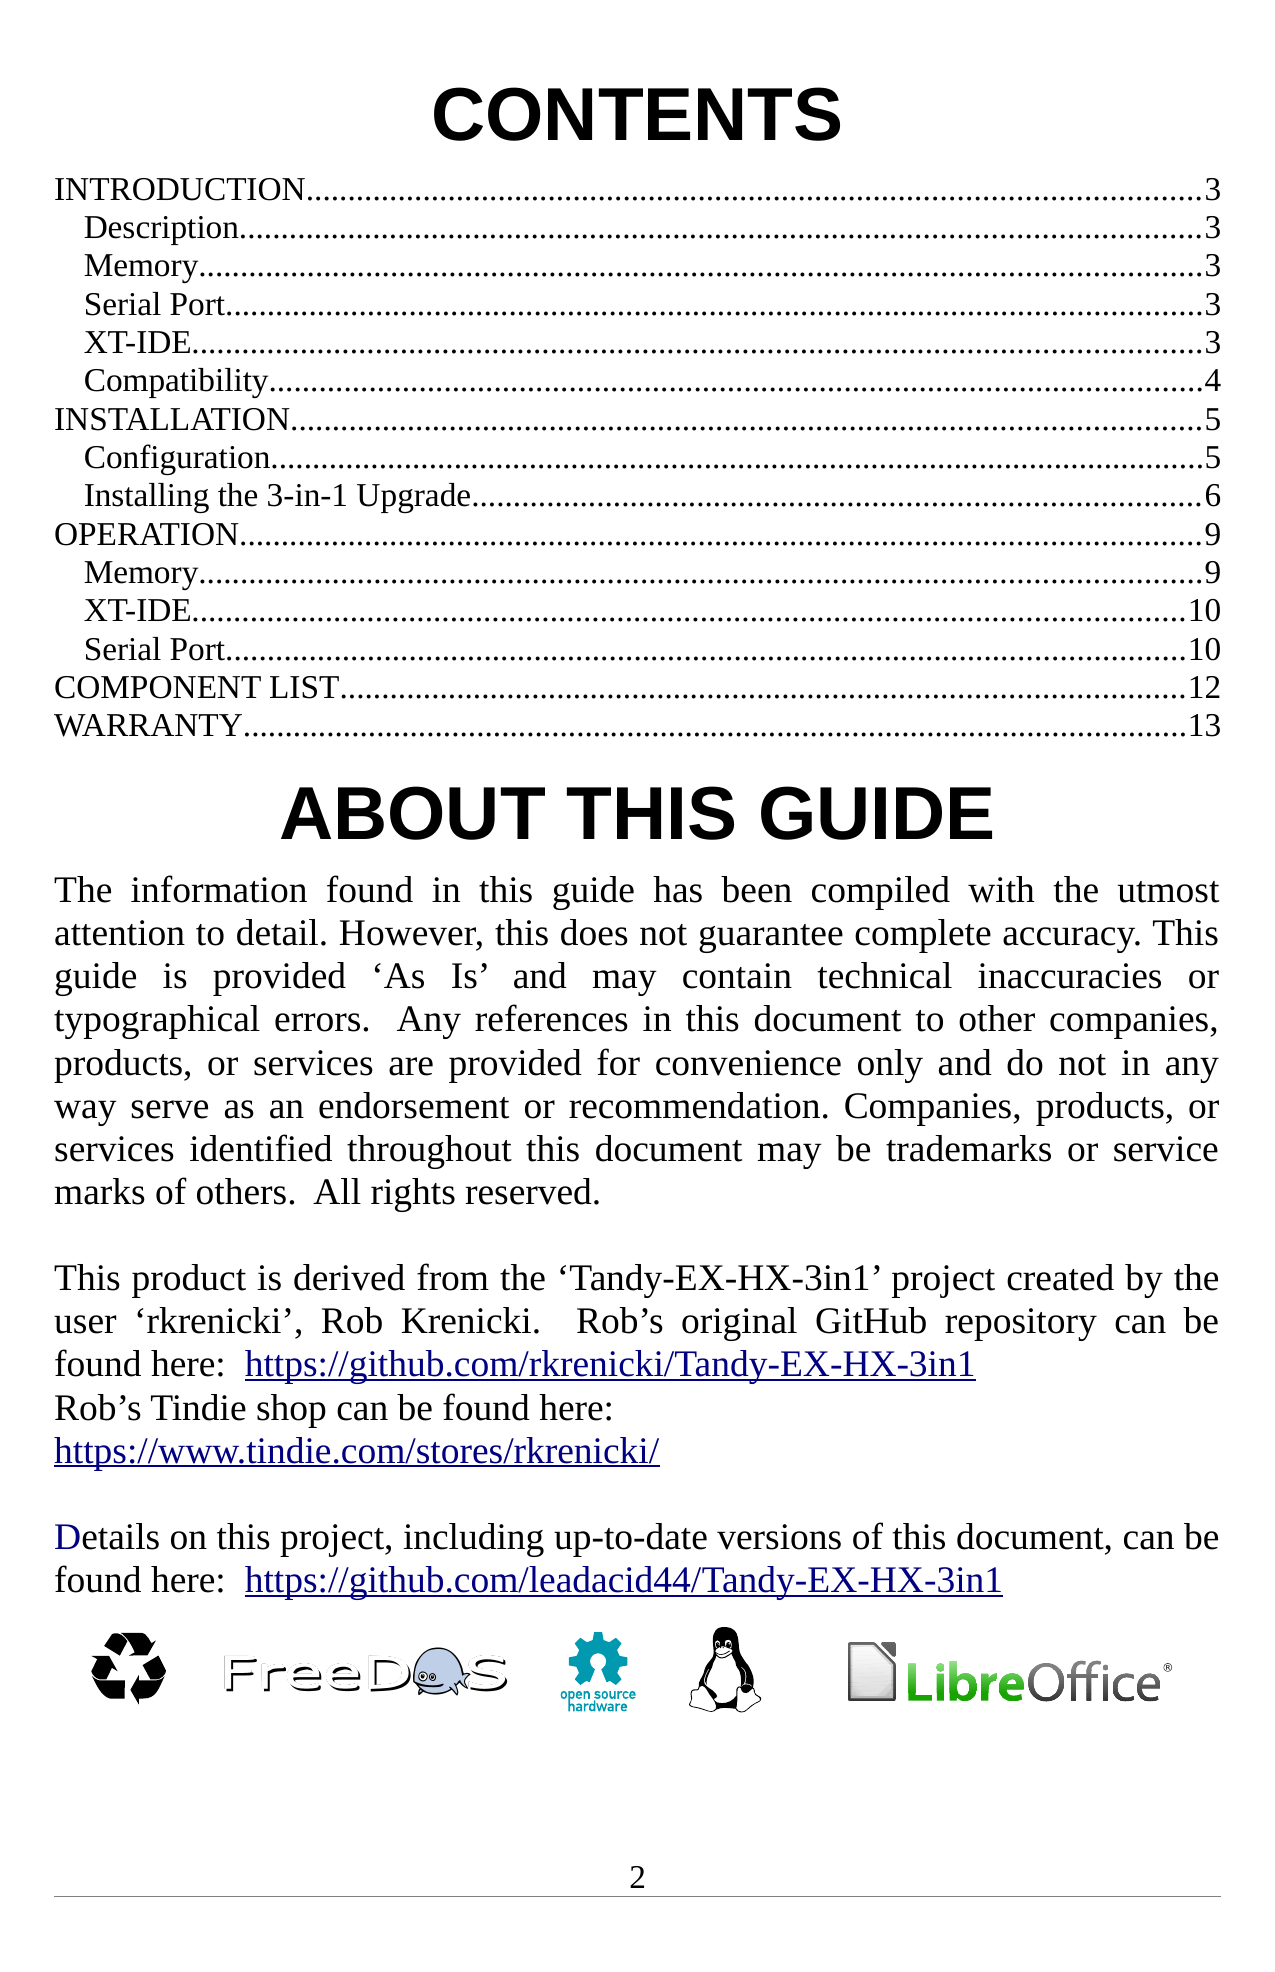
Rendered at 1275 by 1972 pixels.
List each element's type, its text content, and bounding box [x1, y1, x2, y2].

text WARRANTY 13 [54, 705, 1221, 744]
text INTRODUCTION 3 [54, 169, 1221, 207]
text Serial Port 10 [83, 629, 1221, 667]
text Memory 9 [83, 552, 1221, 590]
text OPERATION 9 [54, 514, 1221, 552]
text Serial Port 3 [83, 284, 1221, 322]
text This product is derived from the ‘Tandy-EX-HX-3in1’ project created by the user ‘rkrenicki’, Rob Krenicki. Rob’s original GitHub repository can be found here: https://github.com/rkrenicki/Tandy-EX-HX-3in1 [54, 1256, 1221, 1385]
subtitle CONTENTS [54, 70, 1221, 156]
text The information found in this guide has been compiled with the utmost attention to detail. However, this does not guarantee complete accuracy. This guide is provided ‘As Is’ and may contain technical inaccuracies or typographical errors. Any references in this document to other companies, products, or services are provided for convenience only and do not in any way serve as an endorsement or recommendation. Companies, products, or services identified throughout this document may be trademarks or service marks of others. All rights reserved. [54, 867, 1221, 1212]
picture [216, 1640, 517, 1700]
text Configuration 5 [83, 437, 1221, 475]
text XT-IDE 10 [83, 590, 1221, 629]
text Compatibility 4 [83, 360, 1221, 399]
text Memory 3 [83, 245, 1221, 284]
text XT-IDE 3 [83, 322, 1221, 360]
text INSTALLATION 5 [54, 399, 1221, 437]
text COMPONENT LIST 12 [54, 667, 1221, 705]
text Details on this project, including up-to-date versions of this document, can be found here: https://github.com/leadacid44/Tandy-EX-HX-3in1 [54, 1514, 1221, 1601]
text Installing the 3-in-1 Upgrade 6 [83, 475, 1221, 514]
subtitle ABOUT THIS GUIDE [54, 769, 1221, 855]
text Description 3 [83, 207, 1221, 245]
text Rob’s Tindie shop can be found here: https://www.tindie.com/stores/rkrenicki/ [54, 1385, 1221, 1471]
